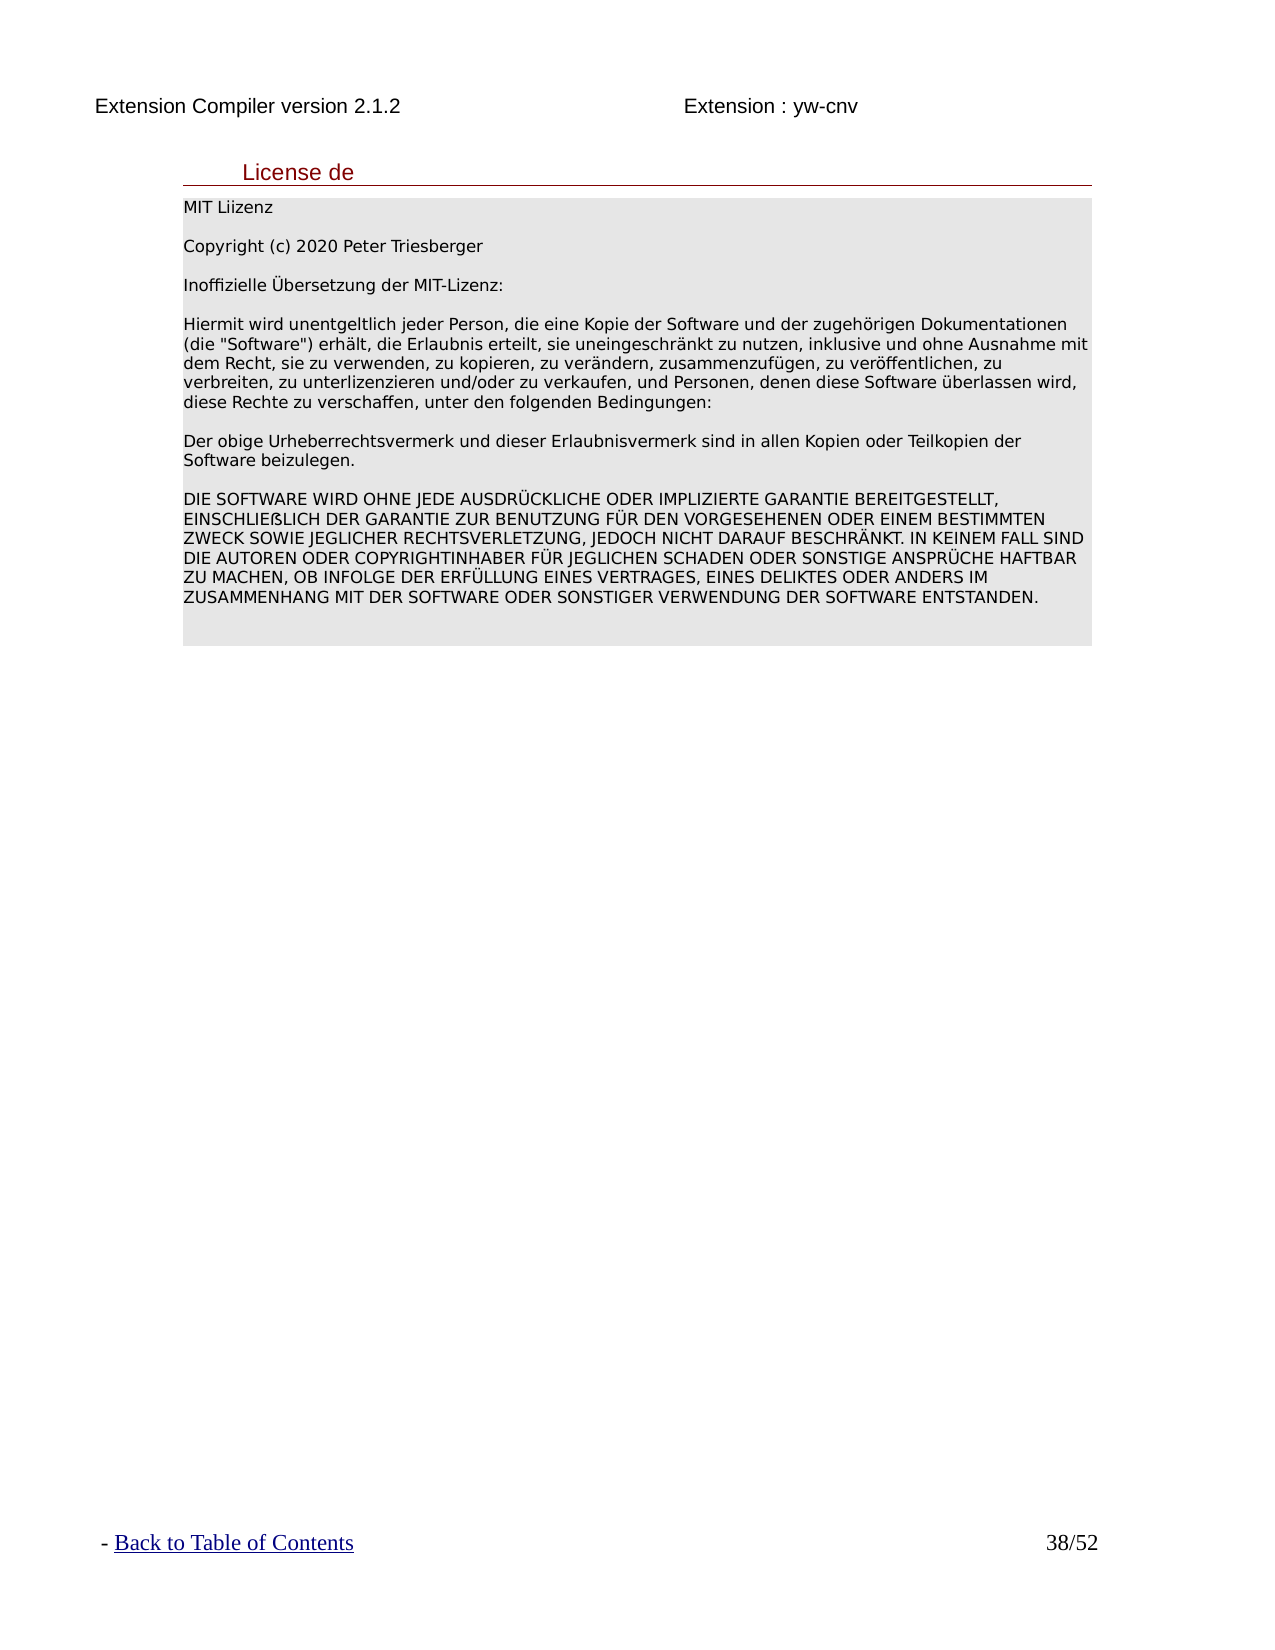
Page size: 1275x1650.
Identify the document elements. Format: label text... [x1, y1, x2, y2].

text Hiermit wird unentgeltlich jeder Person, die eine Kopie der Software und der zugehörigen Dokumentationen (die "Software") erhält, die Erlaubnis erteilt, sie uneingeschränkt zu nutzen, inklusive und ohne Ausnahme mit dem Recht, sie zu verwenden, zu kopieren, zu verändern, zusammenzufügen, zu veröffentlichen, zu verbreiten, zu unterlizenzieren und/oder zu verkaufen, und Personen, denen diese Software überlassen wird, diese Rechte zu verschaffen, unter den folgenden Bedingungen: [183, 315, 1092, 412]
text Inoffizielle Übersetzung der MIT-Lizenz: [183, 276, 1092, 296]
text Der obige Urheberrechtsvermerk und dieser Erlaubnisvermerk sind in allen Kopien oder Teilkopien der Software beizulegen. [183, 432, 1092, 471]
text DIE SOFTWARE WIRD OHNE JEDE AUSDRÜCKLICHE ODER IMPLIZIERTE GARANTIE BEREITGESTELLT, EINSCHLIEẞLICH DER GARANTIE ZUR BENUTZUNG FÜR DEN VORGESEHENEN ODER EINEM BESTIMMTEN ZWECK SOWIE JEGLICHER RECHTSVERLETZUNG, JEDOCH NICHT DARAUF BESCHRÄNKT. IN KEINEM FALL SIND DIE AUTOREN ODER COPYRIGHTINHABER FÜR JEGLICHEN SCHADEN ODER SONSTIGE ANSPRÜCHE HAFTBAR ZU MACHEN, OB INFOLGE DER ERFÜLLUNG EINES VERTRAGES, EINES DELIKTES ODER ANDERS IM ZUSAMMENHANG MIT DER SOFTWARE ODER SONSTIGER VERWENDUNG DER SOFTWARE ENTSTANDEN. [183, 490, 1092, 607]
text Copyright (c) 2020 Peter Triesberger [183, 237, 1092, 257]
text MIT Liizenz [183, 198, 1092, 218]
text License de [183, 159, 1092, 185]
